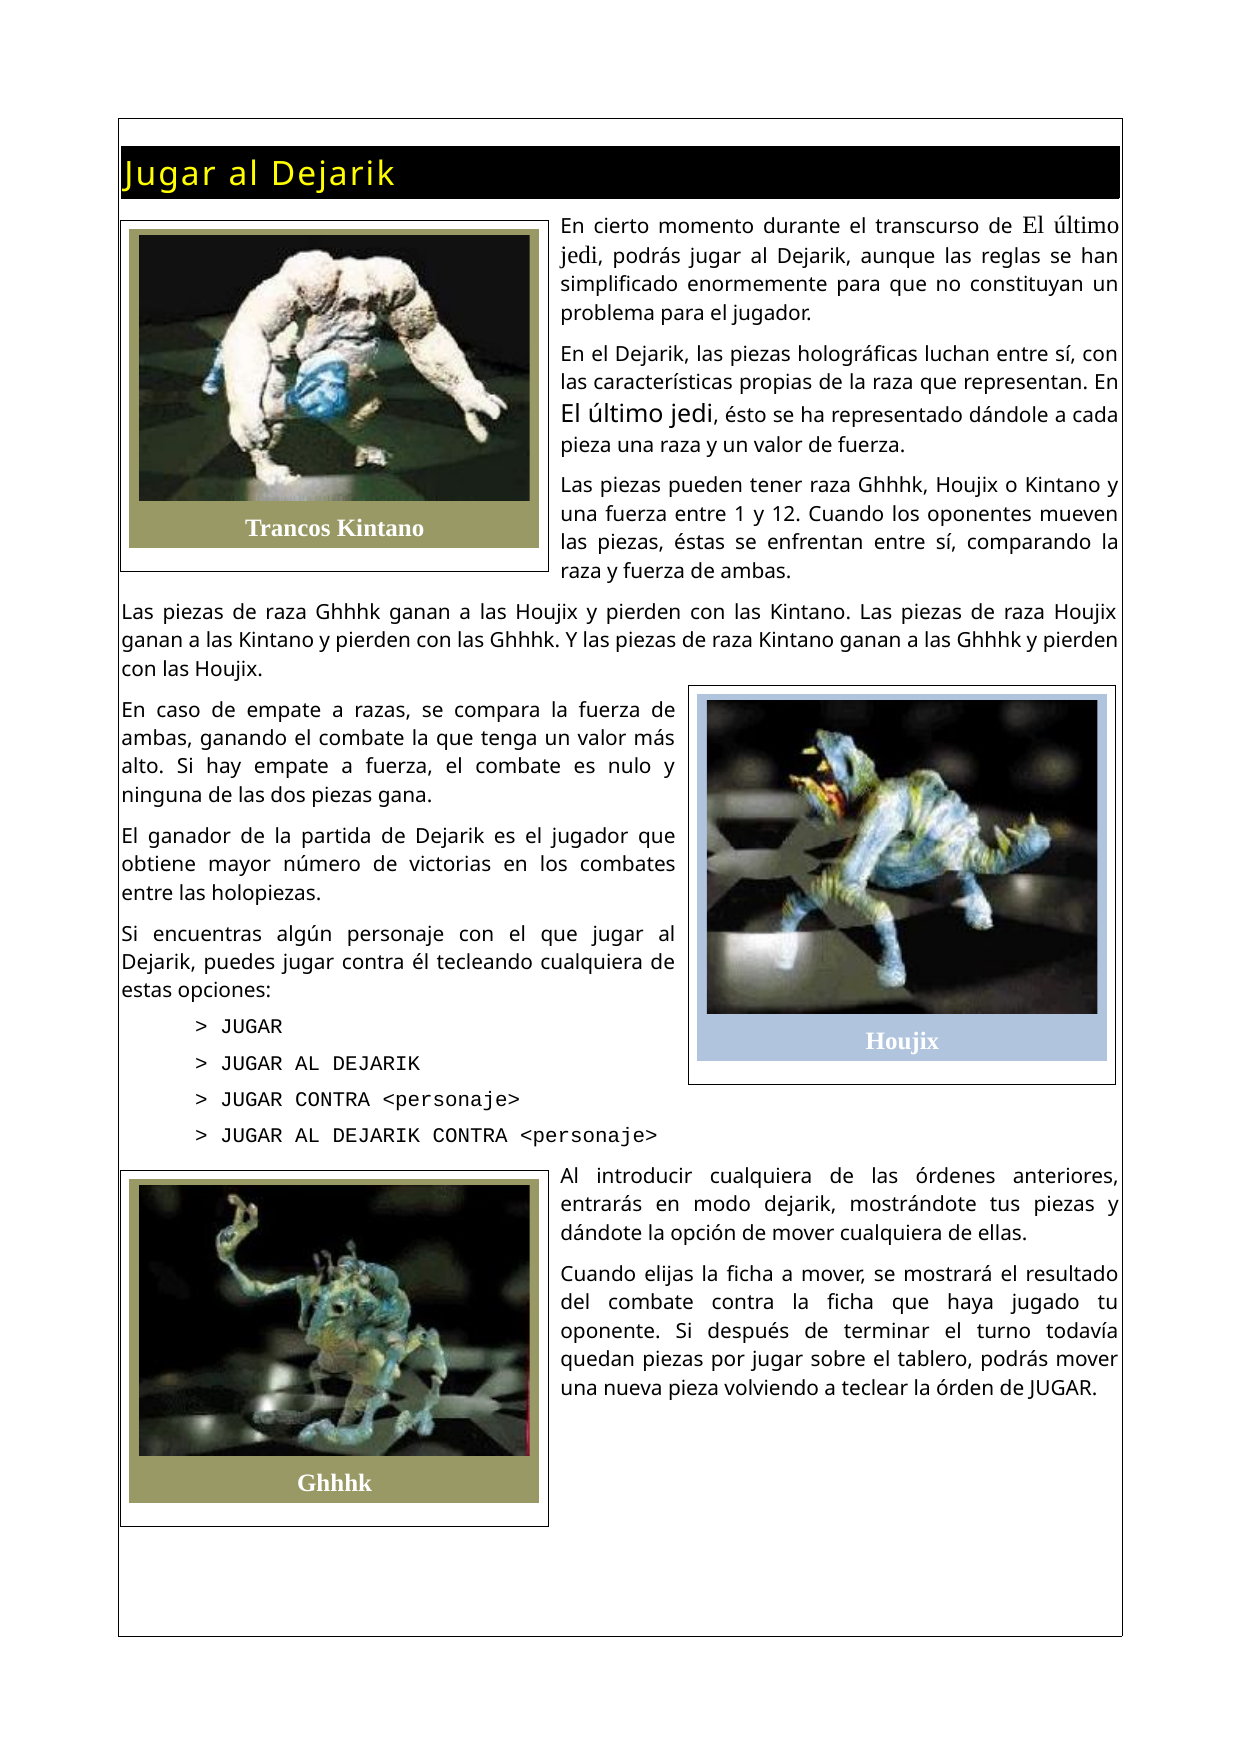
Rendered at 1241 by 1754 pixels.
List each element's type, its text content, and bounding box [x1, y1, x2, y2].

text > JUGAR CONTRA <personaje> [195, 1089, 1119, 1112]
text Las piezas de raza Ghhhk ganan a las Houjix y pierden con las Kintano. Las piezas de raza Houjix ganan a las Kintano y pierden con las Ghhhk. Y las piezas de raza Kintano ganan a las Ghhhk y pierden con las Houjix. [121, 597, 1119, 682]
table_cell Trancos Kintano [129, 507, 539, 548]
text Las piezas pueden tener raza Ghhhk, Houjix o Kintano y una fuerza entre 1 y 12. Cuando los oponentes mueven las piezas, éstas se enfrentan entre sí, comparando la raza y fuerza de ambas. [121, 471, 1119, 584]
subtitle Jugar al Dejarik [122, 147, 1119, 198]
text Cuando elijas la ficha a mover, se mostrará el resultado del combate contra la ficha que haya jugado tu oponente. Si después de terminar el turno todavía quedan piezas por jugar sobre el tablero, podrás mover una nueva pieza volviendo a teclear la órden de JUGAR. [549, 1259, 1119, 1401]
table_cell Houjix [697, 1020, 1107, 1061]
table_header [129, 1179, 539, 1462]
text Al introducir cualquiera de las órdenes anteriores, entrarás en modo dejarik, mostrándote tus piezas y dándote la opción de mover cualquiera de ellas. [121, 1161, 1119, 1246]
text El ganador de la partida de Dejarik es el jugador que obtiene mayor número de victorias en los combates entre las holopiezas. [121, 821, 688, 906]
text > JUGAR [195, 1017, 688, 1040]
text [121, 221, 548, 571]
picture [706, 700, 1098, 1014]
table_cell Ghhhk [129, 1462, 539, 1503]
text En caso de empate a razas, se compara la fuerza de ambas, ganando el combate la que tenga un valor más alto. Si hay empate a fuerza, el combate es nulo y ninguna de las dos piezas gana. [121, 695, 688, 808]
text Si encuentras algún personaje con el que jugar al Dejarik, puedes jugar contra él tecleando cualquiera de estas opciones: [121, 919, 688, 1004]
picture [139, 235, 530, 501]
table_header [129, 229, 539, 507]
picture [139, 1185, 530, 1456]
text > JUGAR AL DEJARIK [195, 1053, 688, 1076]
text [121, 1171, 548, 1526]
text En cierto momento durante el transcurso de El último jedi, podrás jugar al Dejarik, aunque las reglas se han simplificado enormemente para que no constituyan un problema para el jugador. [121, 210, 1119, 326]
text > JUGAR AL DEJARIK CONTRA <personaje> [195, 1125, 1119, 1149]
text [689, 686, 1115, 1084]
text En el Dejarik, las piezas holográficas luchan entre sí, con las características propias de la raza que representan. En El último jedi, ésto se ha representado dándole a cada pieza una raza y un valor de fuerza. [549, 339, 1119, 458]
table_header [697, 694, 1107, 1020]
